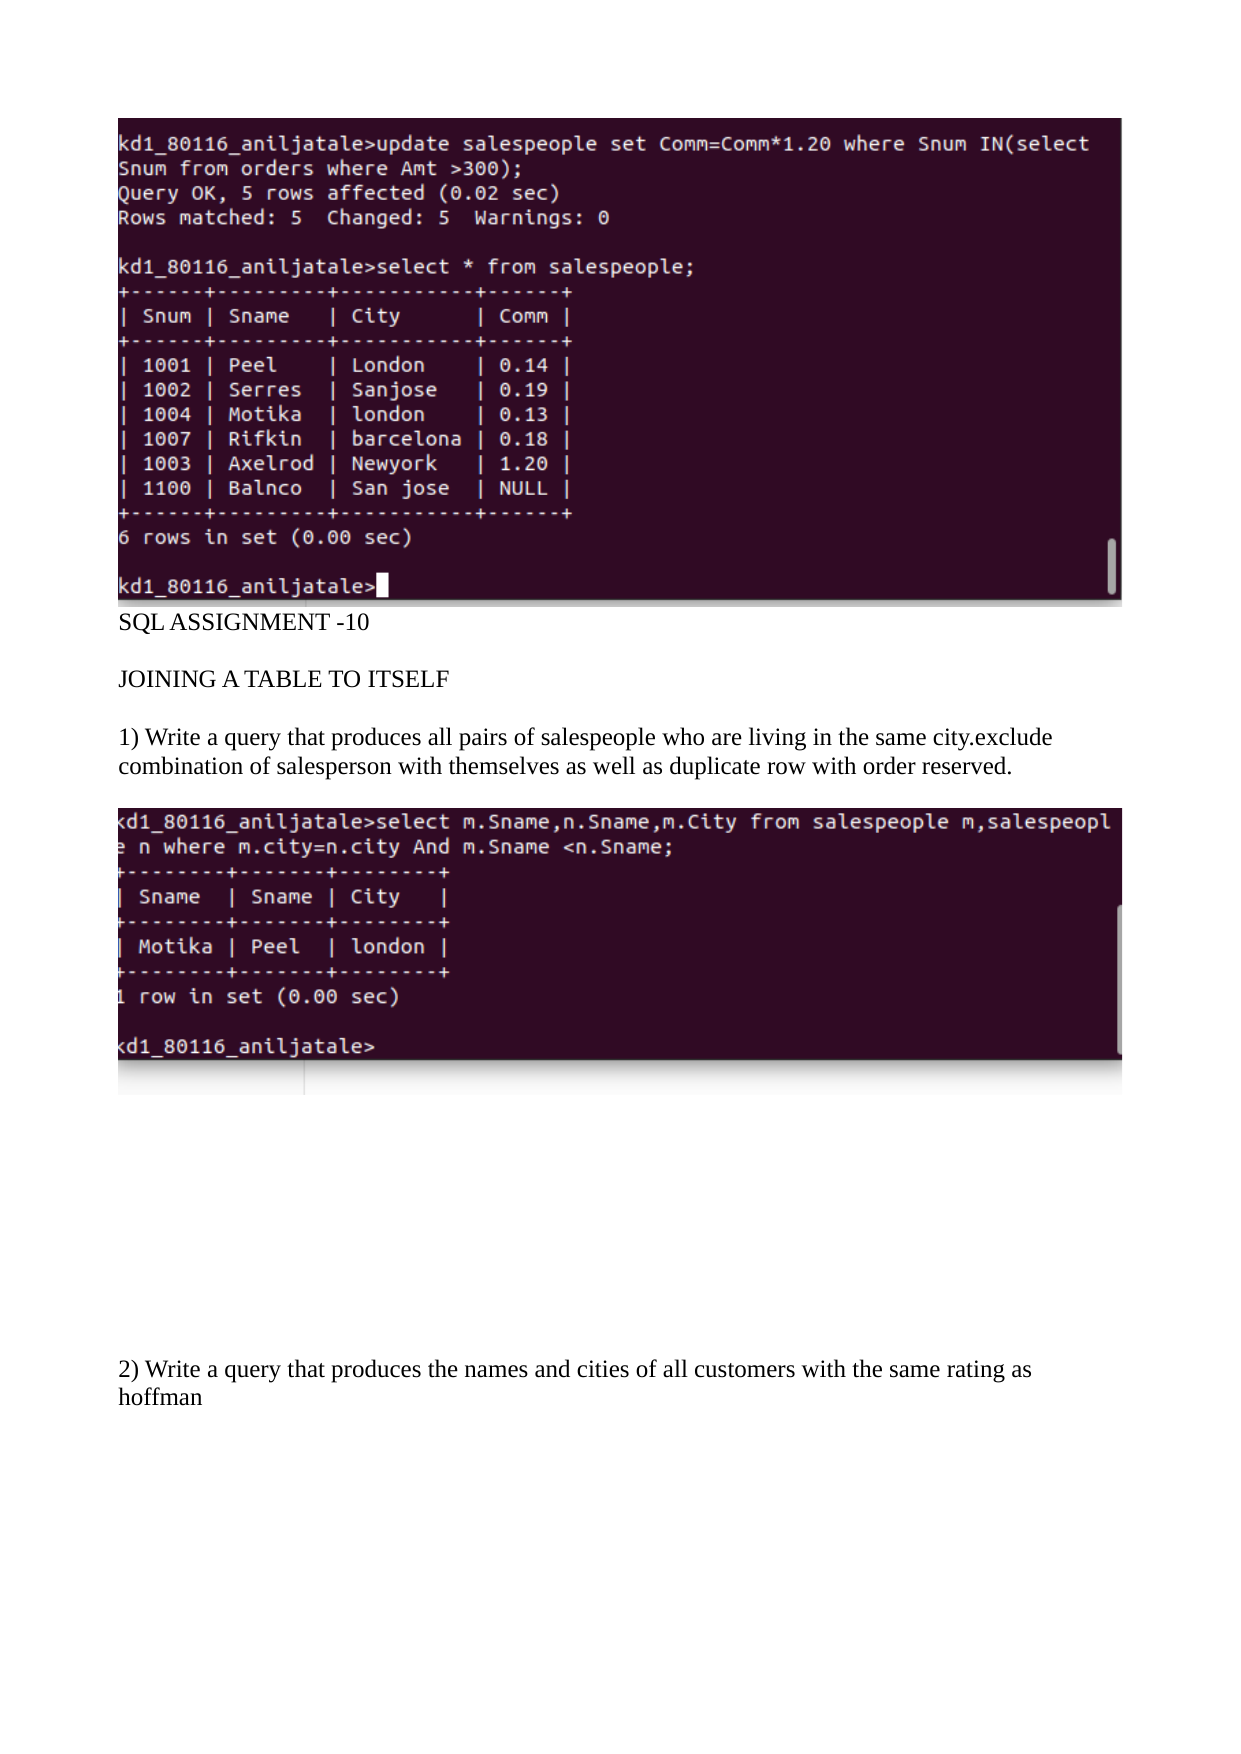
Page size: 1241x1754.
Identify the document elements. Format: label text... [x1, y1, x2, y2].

text 2) Write a query that produces the names and cities of all customers with the same rating as hoffman [118, 1354, 1122, 1411]
text SQL ASSIGNMENT -10 [118, 607, 1122, 636]
text 1) Write a query that produces all pairs of salespeople who are living in the same city.exclude combination of salesperson with themselves as well as duplicate row with order reserved. [118, 722, 1122, 779]
text JOINING A TABLE TO ITSELF [118, 664, 1122, 693]
picture [118, 808, 1123, 1095]
picture [118, 118, 1123, 607]
